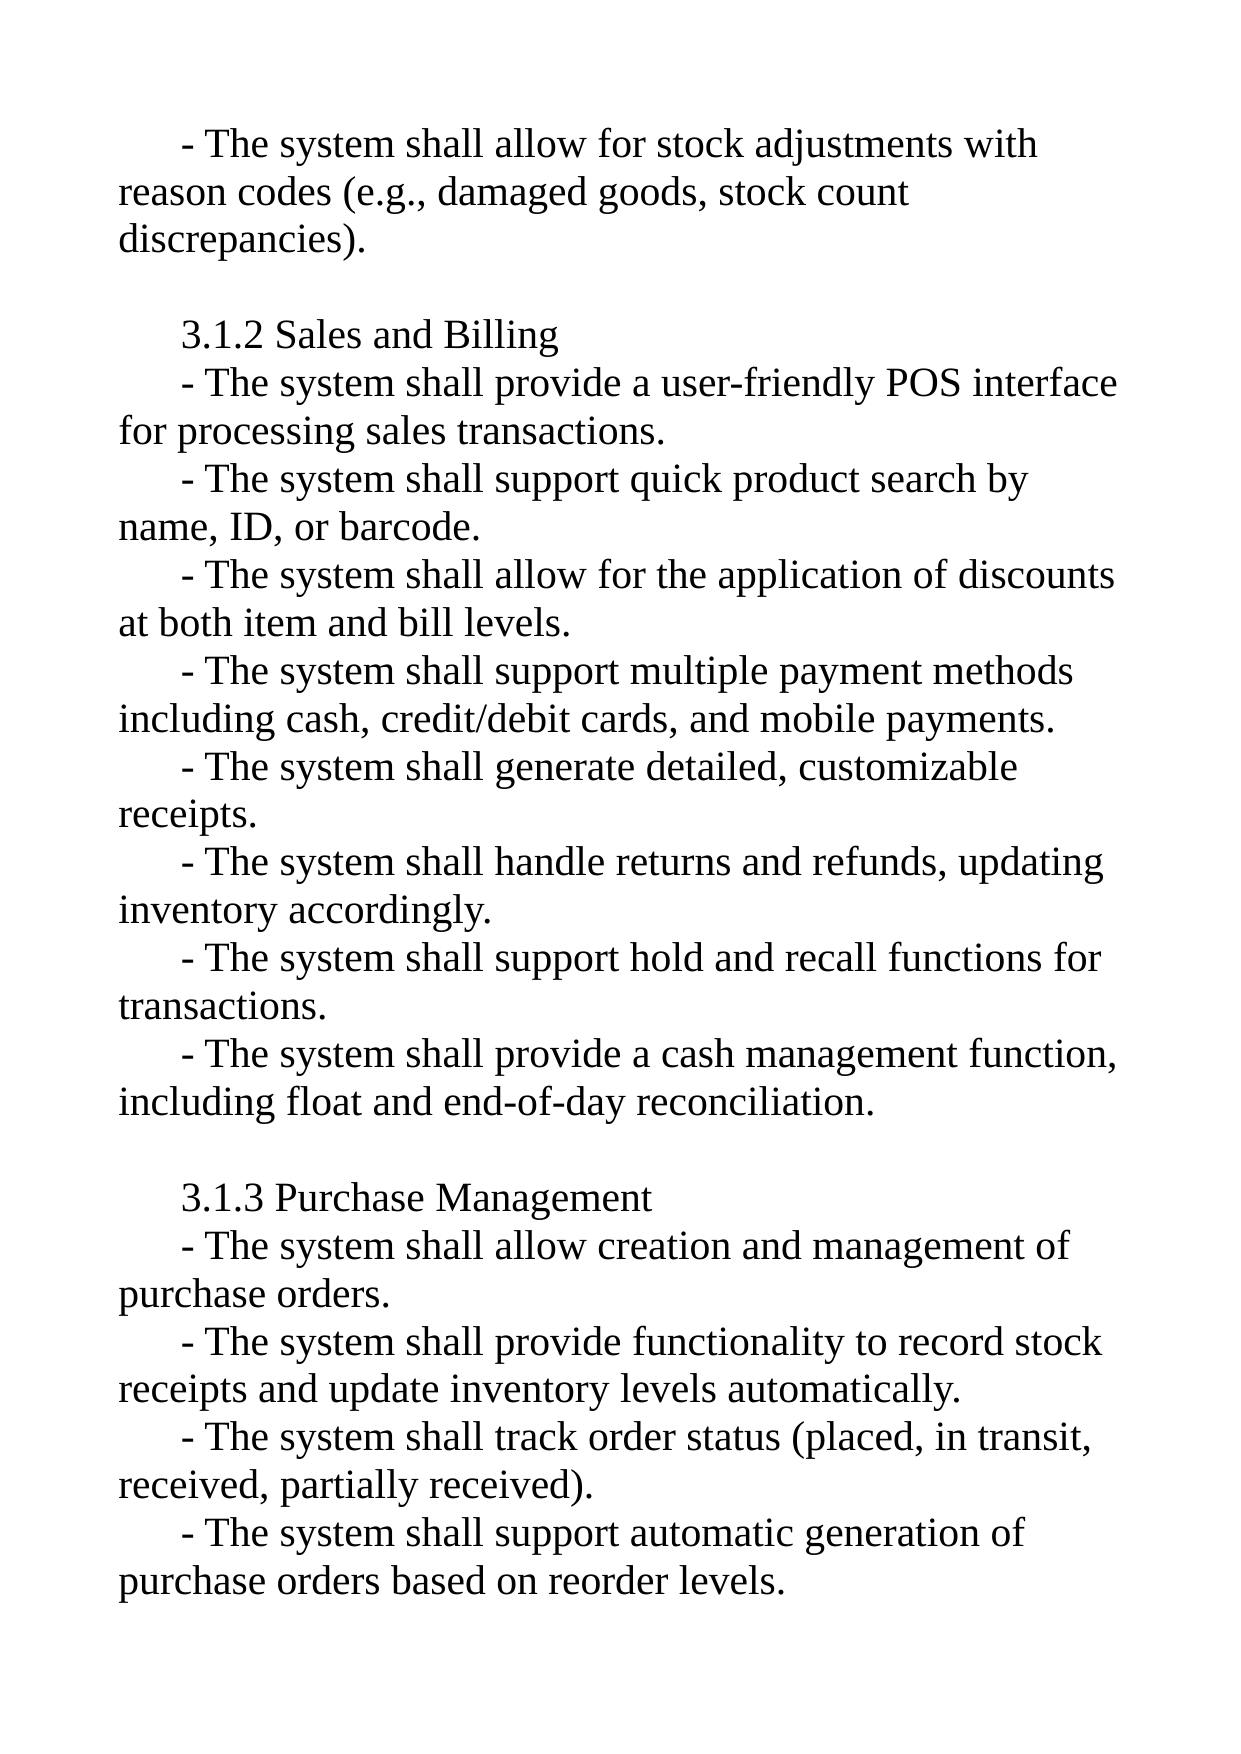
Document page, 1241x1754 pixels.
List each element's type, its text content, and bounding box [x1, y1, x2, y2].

text - The system shall provide a cash management function, including float and end-of-day reconciliation. [118, 1028, 1122, 1124]
text - The system shall allow creation and management of purchase orders. [118, 1220, 1122, 1316]
text - The system shall provide functionality to record stock receipts and update inventory levels automatically. [118, 1316, 1122, 1412]
text - The system shall allow for stock adjustments with reason codes (e.g., damaged goods, stock count discrepancies). [118, 118, 1122, 262]
text - The system shall track order status (placed, in transit, received, partially received). [118, 1412, 1122, 1508]
text - The system shall support quick product search by name, ID, or barcode. [118, 453, 1122, 549]
text - The system shall handle returns and refunds, updating inventory accordingly. [118, 837, 1122, 933]
text - The system shall support multiple payment methods including cash, credit/debit cards, and mobile payments. [118, 645, 1122, 741]
text - The system shall generate detailed, customizable receipts. [118, 741, 1122, 837]
text - The system shall support hold and recall functions for transactions. [118, 933, 1122, 1028]
text - The system shall provide a user-friendly POS interface for processing sales transactions. [118, 358, 1122, 453]
text - The system shall allow for the application of discounts at both item and bill levels. [118, 549, 1122, 645]
text 3.1.3 Purchase Management [118, 1172, 1122, 1220]
text 3.1.2 Sales and Billing [118, 310, 1122, 358]
text - The system shall support automatic generation of purchase orders based on reorder levels. [118, 1508, 1122, 1603]
